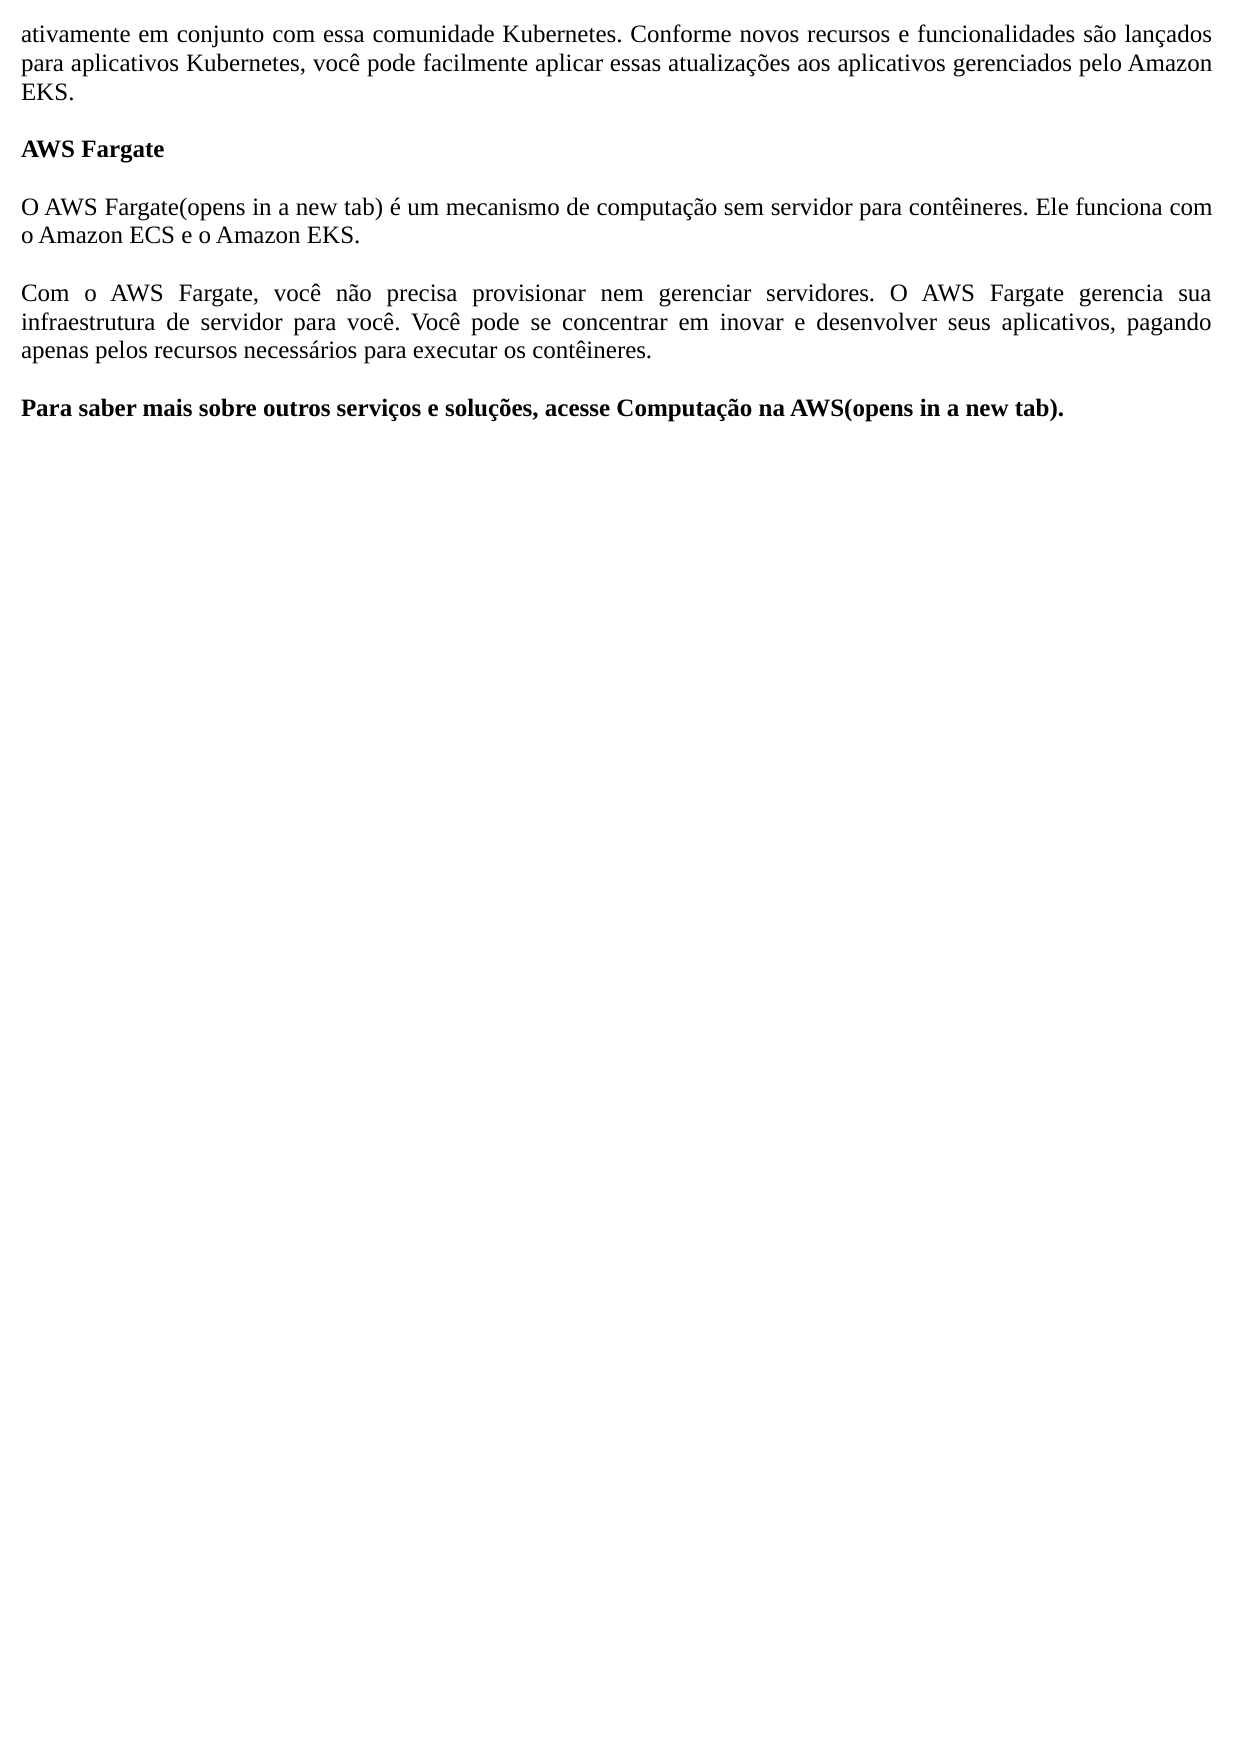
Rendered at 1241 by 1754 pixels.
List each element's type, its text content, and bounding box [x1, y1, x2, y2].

text Com o AWS Fargate, você não precisa provisionar nem gerenciar servidores. O AWS Fargate gerencia sua infraestrutura de servidor para você. Você pode se concentrar em inovar e desenvolver seus aplicativos, pagando apenas pelos recursos necessários para executar os contêineres. [21, 278, 1213, 364]
text Para saber mais sobre outros serviços e soluções, acesse Computação na AWS(opens in a new tab). [21, 393, 1213, 422]
text AWS Fargate [21, 134, 1213, 163]
text O AWS Fargate(opens in a new tab) é um mecanismo de computação sem servidor para contêineres. Ele funciona com o Amazon ECS e o Amazon EKS. [21, 192, 1213, 249]
text ativamente em conjunto com essa comunidade Kubernetes. Conforme novos recursos e funcionalidades são lançados para aplicativos Kubernetes, você pode facilmente aplicar essas atualizações aos aplicativos gerenciados pelo Amazon EKS. [21, 19, 1213, 105]
